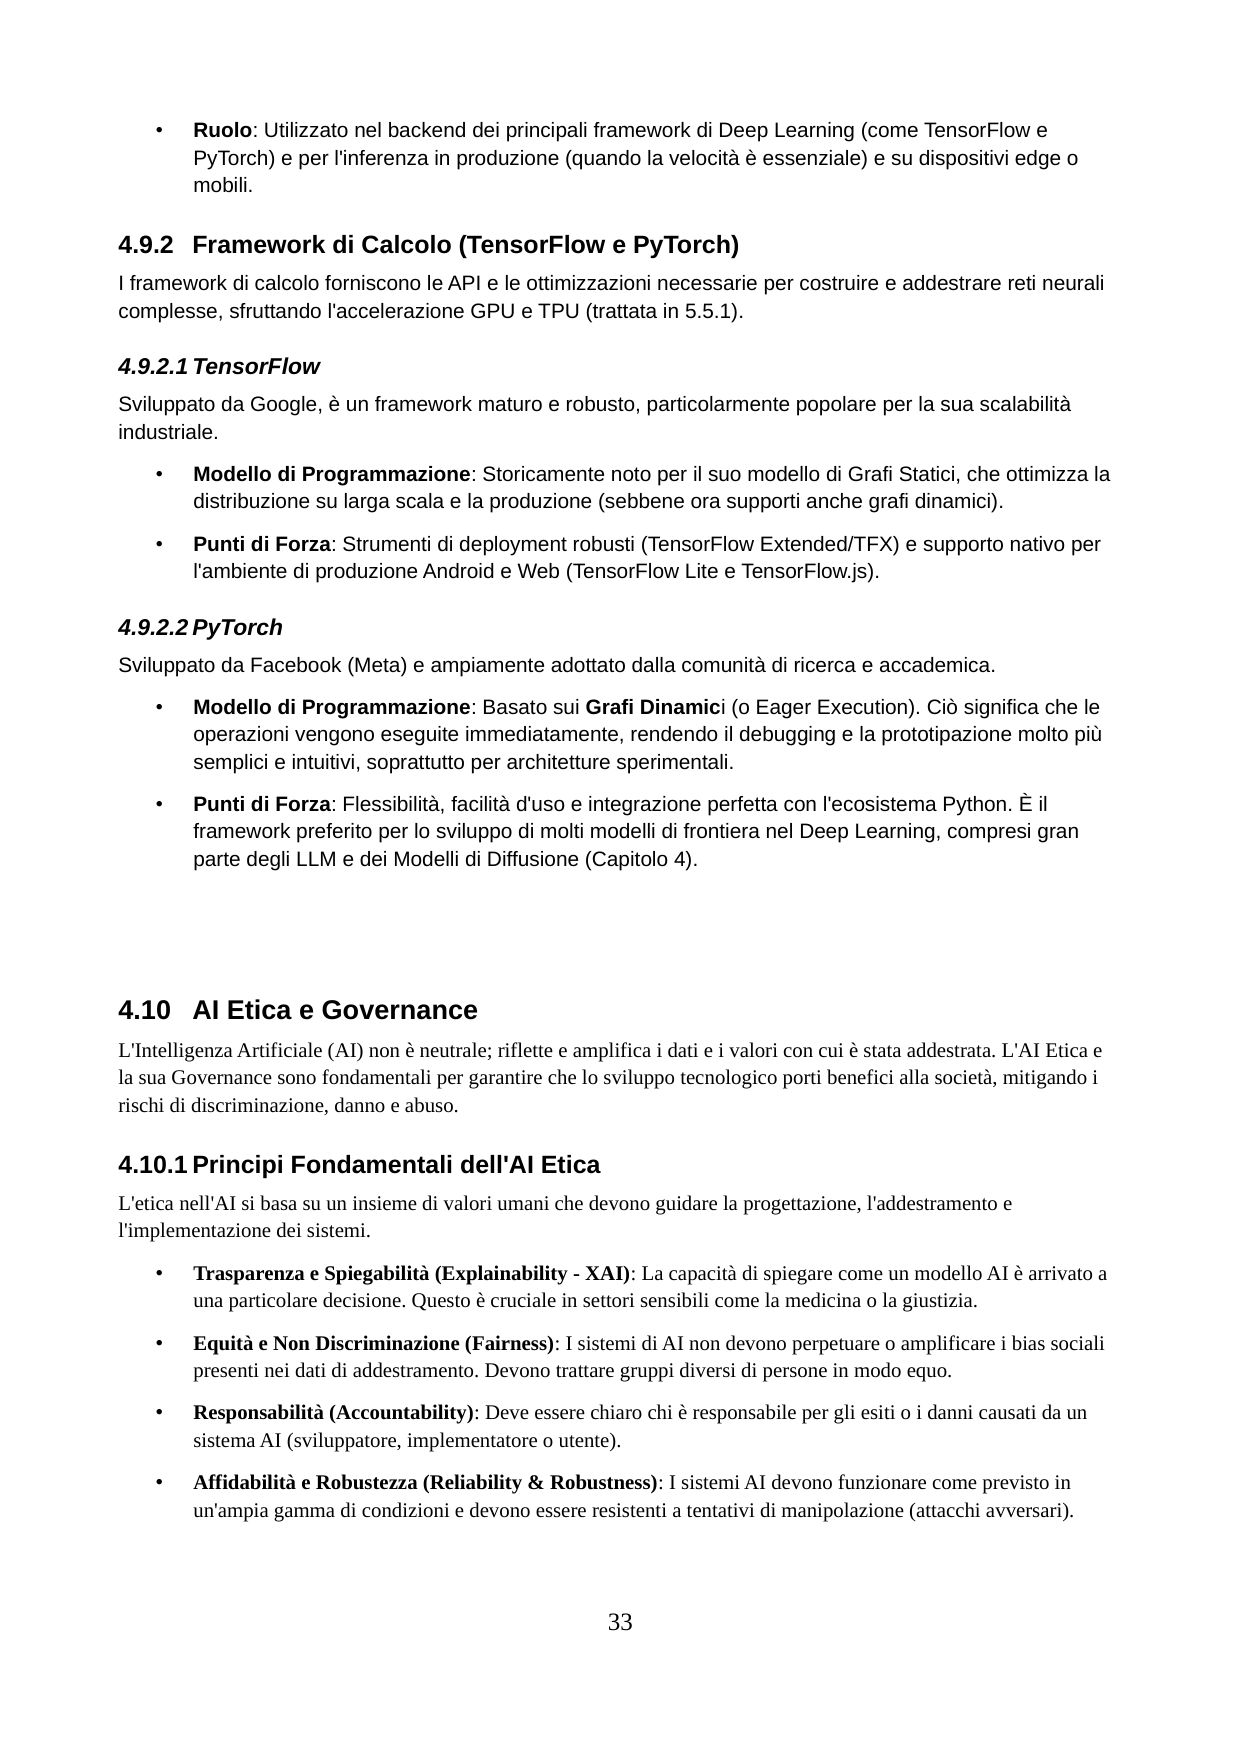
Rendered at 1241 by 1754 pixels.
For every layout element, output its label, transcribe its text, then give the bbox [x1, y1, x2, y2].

text Sviluppato da Google, è un framework maturo e robusto, particolarmente popolare per la sua scalabilità industriale. [118, 392, 1122, 443]
list Punti di Forza: Strumenti di deployment robusti (TensorFlow Extended/TFX) e supporto nativo per l'ambiente di produzione Android e Web (TensorFlow Lite e TensorFlow.js). [156, 531, 1122, 583]
list Affidabilità e Robustezza (Reliability & Robustness): I sistemi AI devono funzionare come previsto in un'ampia gamma di condizioni e devono essere resistenti a tentativi di manipolazione (attacchi avversari). [156, 1470, 1122, 1522]
text I framework di calcolo forniscono le API e le ottimizzazioni necessarie per costruire e addestrare reti neurali complesse, sfruttando l'accelerazione GPU e TPU (trattata in 5.5.1). [118, 271, 1122, 323]
subtitle Framework di Calcolo (TensorFlow e PyTorch) [118, 230, 1122, 259]
list Responsabilità (Accountability): Deve essere chiaro chi è responsabile per gli esiti o i danni causati da un sistema AI (sviluppatore, implementatore o utente). [156, 1400, 1122, 1452]
list Ruolo: Utilizzato nel backend dei principali framework di Deep Learning (come TensorFlow e PyTorch) e per l'inferenza in produzione (quando la velocità è essenziale) e su dispositivi edge o mobili. [156, 118, 1122, 197]
subtitle PyTorch [118, 613, 1122, 640]
subtitle TensorFlow [118, 353, 1122, 379]
text L'etica nell'AI si basa su un insieme di valori umani che devono guidare la progettazione, l'addestramento e l'implementazione dei sistemi. [118, 1191, 1122, 1242]
list Equità e Non Discriminazione (Fairness): I sistemi di AI non devono perpetuare o amplificare i bias sociali presenti nei dati di addestramento. Devono trattare gruppi diversi di persone in modo equo. [156, 1330, 1122, 1382]
subtitle Principi Fondamentali dell'AI Etica [118, 1149, 1122, 1178]
text L'Intelligenza Artificiale (AI) non è neutrale; riflette e amplifica i dati e i valori con cui è stata addestrata. L'AI Etica e la sua Governance sono fondamentali per garantire che lo sviluppo tecnologico porti benefici alla società, mitigando i rischi di discriminazione, danno e abuso. [118, 1038, 1122, 1117]
list Modello di Programmazione: Basato sui Grafi Dinamici (o Eager Execution). Ciò significa che le operazioni vengono eseguite immediatamente, rendendo il debugging e la prototipazione molto più semplici e intuitivi, soprattutto per architetture sperimentali. [156, 694, 1122, 773]
list Modello di Programmazione: Storicamente noto per il suo modello di Grafi Statici, che ottimizza la distribuzione su larga scala e la produzione (sebbene ora supporti anche grafi dinamici). [156, 462, 1122, 513]
list Trasparenza e Spiegabilità (Explainability - XAI): La capacità di spiegare come un modello AI è arrivato a una particolare decisione. Questo è cruciale in settori sensibili come la medicina o la giustizia. [156, 1261, 1122, 1312]
text Sviluppato da Facebook (Meta) e ampiamente adottato dalla comunità di ricerca e accademica. [118, 652, 1122, 676]
subtitle AI Etica e Governance [118, 994, 1122, 1025]
list Punti di Forza: Flessibilità, facilità d'uso e integrazione perfetta con l'ecosistema Python. È il framework preferito per lo sviluppo di molti modelli di frontiera nel Deep Learning, compresi gran parte degli LLM e dei Modelli di Diffusione (Capitolo 4). [156, 792, 1122, 871]
